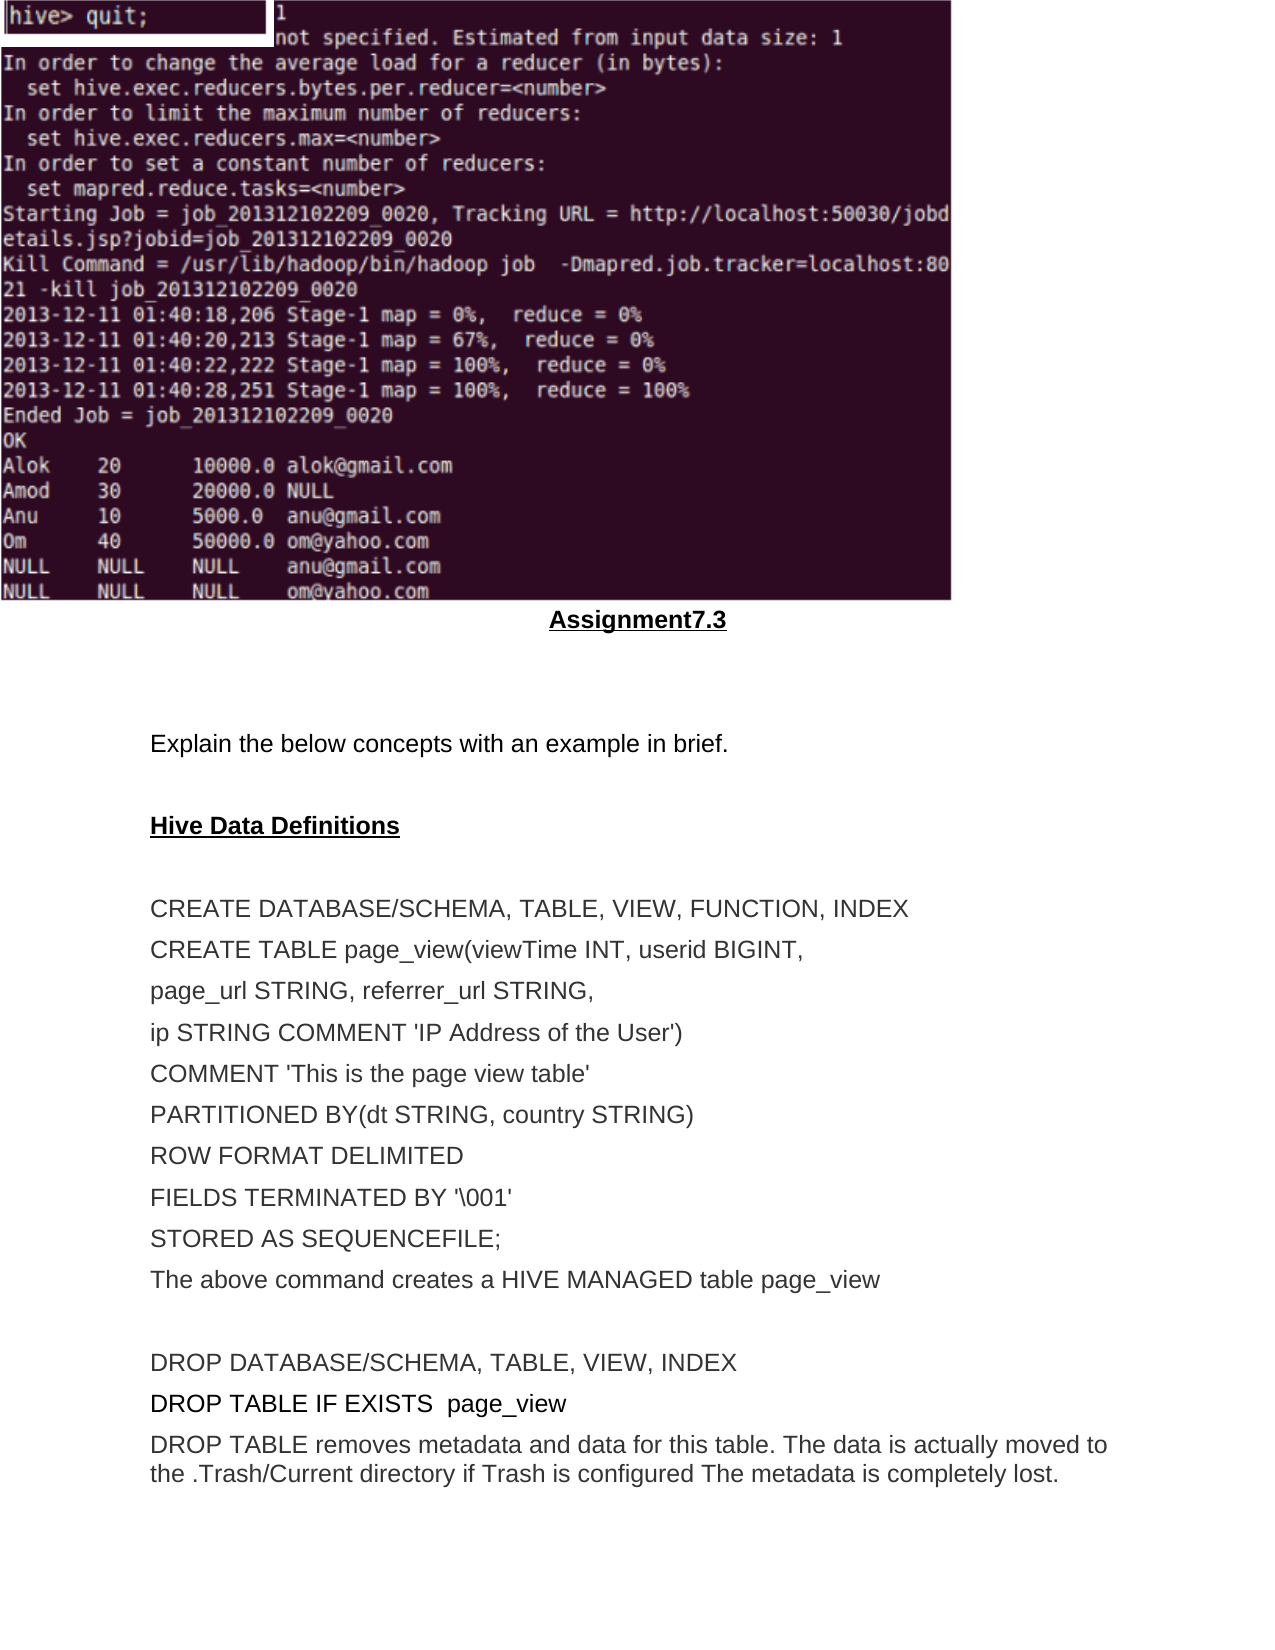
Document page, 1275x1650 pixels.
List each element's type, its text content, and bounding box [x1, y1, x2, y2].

text ROW FORMAT DELIMITED [150, 1141, 1125, 1170]
picture [0, 0, 969, 605]
text Explain the below concepts with an example in brief. [150, 729, 1125, 757]
text PARTITIONED BY(dt STRING, country STRING) [150, 1100, 1125, 1129]
text COMMENT 'This is the page view table' [150, 1059, 1125, 1087]
text DROP TABLE IF EXISTS page_view [150, 1389, 1125, 1417]
text Assignment7.3 [150, 150, 1125, 634]
text Hive Data Definitions [150, 811, 1125, 840]
text DROP TABLE removes metadata and data for this table. The data is actually moved to the .Trash/Current directory if Trash is configured The metadata is completely lost. [150, 1430, 1125, 1487]
text page_url STRING, referrer_url STRING, [150, 976, 1125, 1005]
text CREATE DATABASE/SCHEMA, TABLE, VIEW, FUNCTION, INDEX [150, 894, 1125, 922]
text CREATE TABLE page_view(viewTime INT, userid BIGINT, [150, 935, 1125, 964]
text ip STRING COMMENT 'IP Address of the User') [150, 1017, 1125, 1046]
text The above command creates a HIVE MANAGED table page_view [150, 1265, 1125, 1294]
text STORED AS SEQUENCEFILE; [150, 1224, 1125, 1252]
text FIELDS TERMINATED BY '\001' [150, 1182, 1125, 1211]
text DROP DATABASE/SCHEMA, TABLE, VIEW, INDEX [150, 1347, 1125, 1376]
